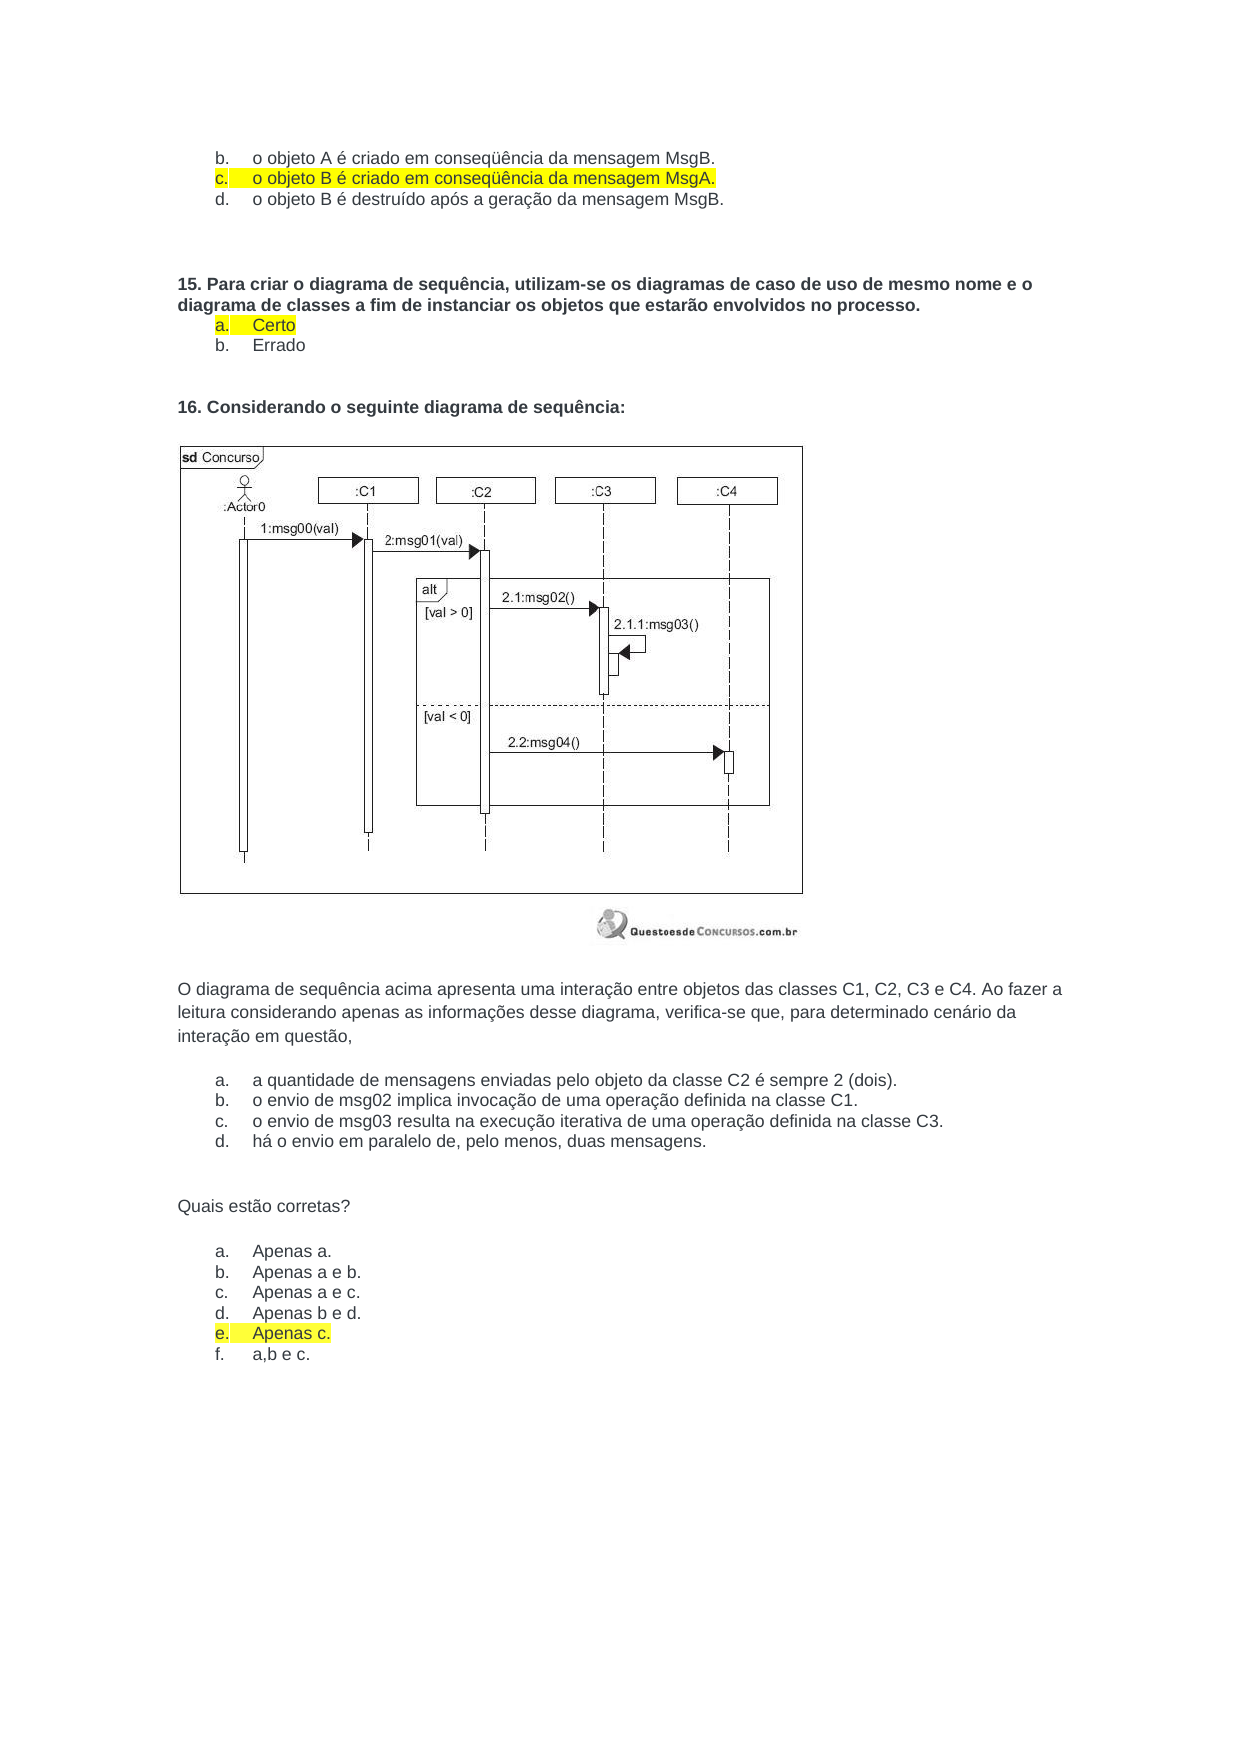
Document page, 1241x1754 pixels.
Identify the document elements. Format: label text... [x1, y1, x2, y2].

picture [177, 441, 807, 954]
list Apenas a e c. [215, 1282, 1063, 1302]
list o envio de msg02 implica invocação de uma operação definida na classe C1. [215, 1090, 1063, 1111]
text 15. Para criar o diagrama de sequência, utilizam-se os diagramas de caso de uso de mesmo nome e o diagrama de classes a fim de instanciar os objetos que estarão envolvidos no processo. [177, 274, 1063, 315]
text O diagrama de sequência acima apresenta uma interação entre objetos das classes C1, C2, C3 e C4. Ao fazer a leitura considerando apenas as informações desse diagrama, verifica-se que, para determinado cenário da interação em questão, [177, 979, 1063, 1046]
list Apenas a e b. [215, 1262, 1063, 1282]
list o objeto A é criado em conseqüência da mensagem MsgB. [215, 148, 1063, 168]
list Apenas b e d. [215, 1302, 1063, 1323]
list o envio de msg03 resulta na execução iterativa de uma operação definida na classe C3. [215, 1111, 1063, 1131]
text 16. Considerando o seguinte diagrama de sequência: [177, 397, 1063, 417]
text Quais estão corretas? [177, 1196, 1063, 1216]
list há o envio em paralelo de, pelo menos, duas mensagens. [215, 1131, 1063, 1151]
list Apenas c. [215, 1323, 1063, 1343]
list o objeto B é destruído após a geração da mensagem MsgB. [215, 188, 1063, 209]
list Apenas a. [215, 1241, 1063, 1262]
list a,b e c. [215, 1343, 1063, 1364]
list Certo [215, 315, 1063, 335]
list Errado [215, 335, 1063, 356]
list a quantidade de mensagens enviadas pelo objeto da classe C2 é sempre 2 (dois). [215, 1070, 1063, 1090]
list o objeto B é criado em conseqüência da mensagem MsgA. [215, 168, 1063, 188]
